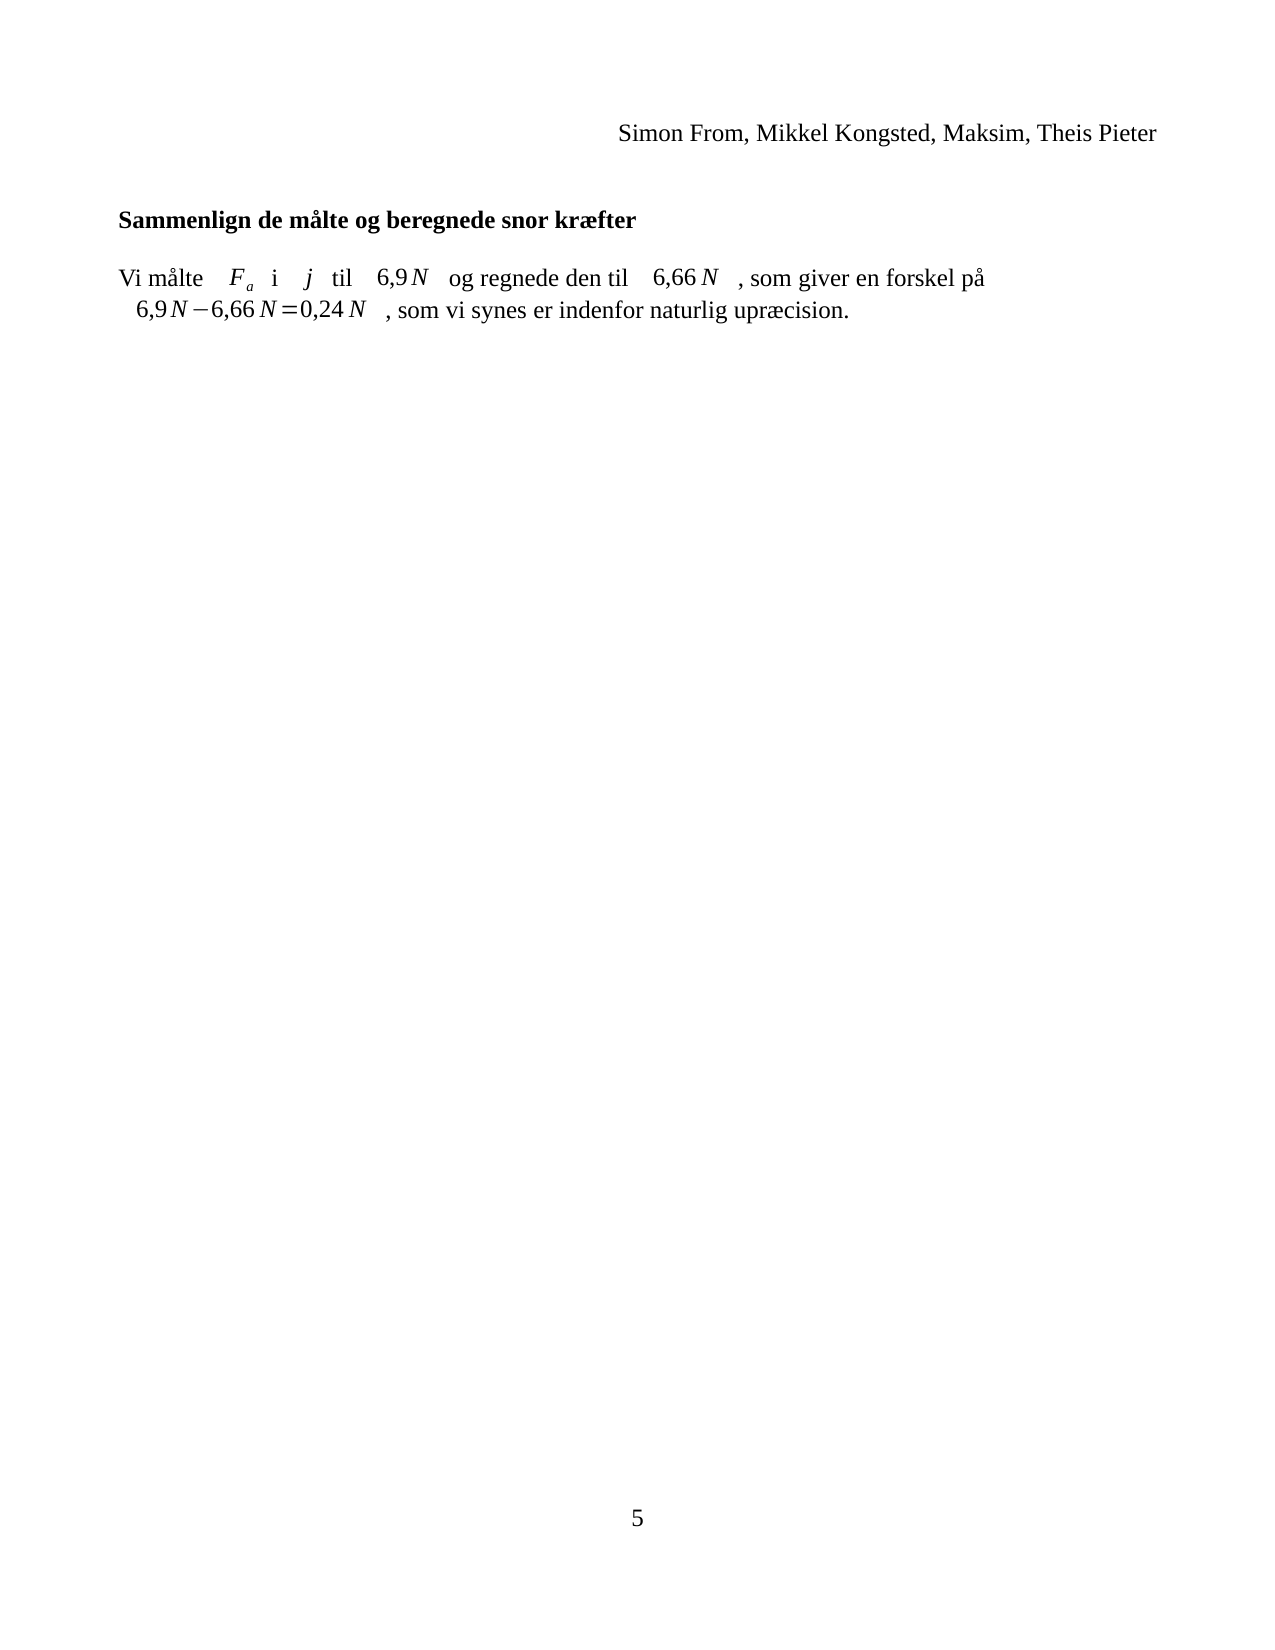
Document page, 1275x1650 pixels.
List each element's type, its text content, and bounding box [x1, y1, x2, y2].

list Sammenlign de målte og beregnede snor kræfter [118, 205, 1157, 234]
list Vi målte i til og regnede den til , som giver en forskel på, som vi synes er indenfor naturlig upræcision. [118, 263, 1157, 324]
